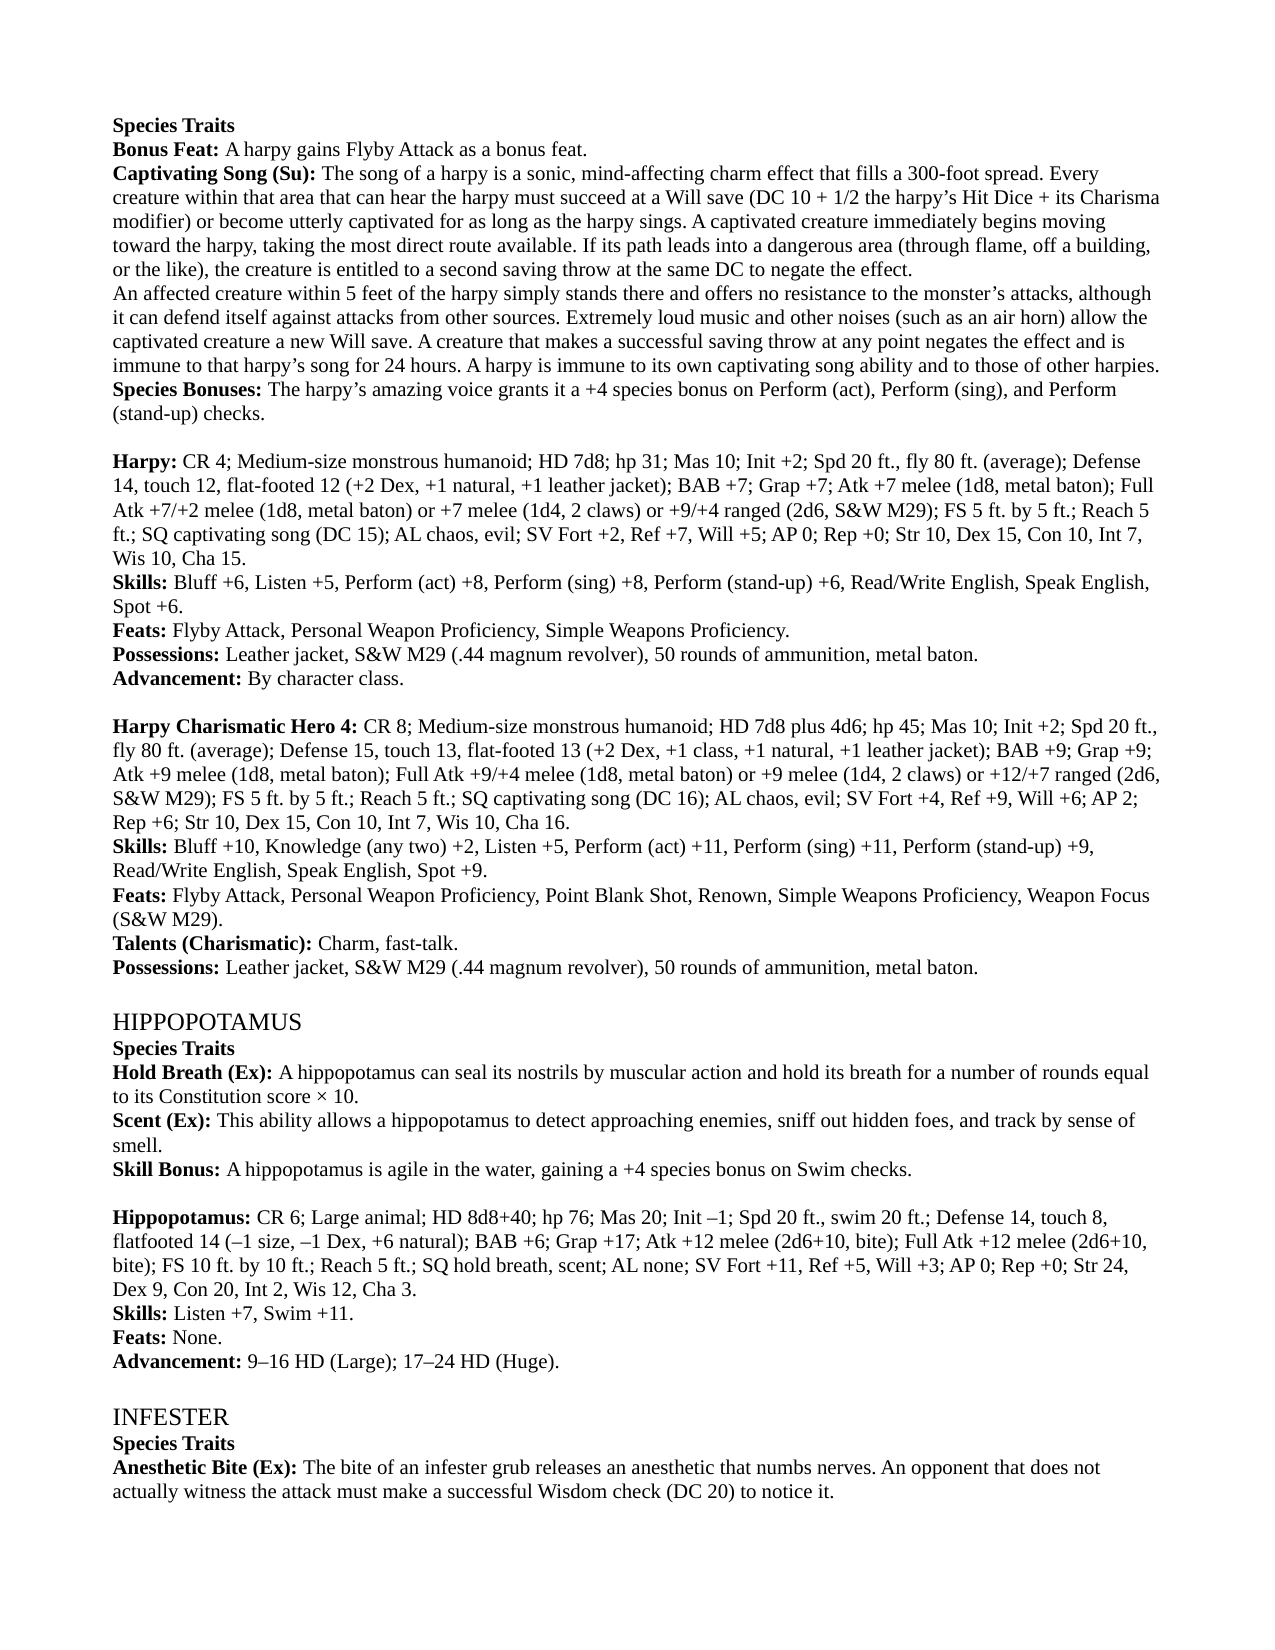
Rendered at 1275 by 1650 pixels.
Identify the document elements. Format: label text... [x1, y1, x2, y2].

text Talents (Charismatic): Charm, fast-talk. [112, 931, 1162, 955]
text Feats: None. [112, 1325, 1162, 1349]
text Skills: Bluff +10, Knowledge (any two) +2, Listen +5, Perform (act) +11, Perform (sing) +11, Perform (stand-up) +9, Read/Write English, Speak English, Spot +9. [112, 834, 1162, 882]
text Advancement: By character class. [112, 666, 1162, 690]
subtitle Species Traits [112, 1036, 1162, 1060]
text Skills: Listen +7, Swim +11. [112, 1301, 1162, 1325]
text Bonus Feat: A harpy gains Flyby Attack as a bonus feat. [112, 137, 1162, 161]
text Captivating Song (Su): The song of a harpy is a sonic, mind-affecting charm effect that fills a 300-foot spread. Every creature within that area that can hear the harpy must succeed at a Will save (DC 10 + 1/2 the harpy’s Hit Dice + its Charisma modifier) or become utterly captivated for as long as the harpy sings. A captivated creature immediately begins moving toward the harpy, taking the most direct route available. If its path leads into a dangerous area (through flame, off a building, or the like), the creature is entitled to a second saving throw at the same DC to negate the effect. [112, 161, 1162, 281]
text Skills: Bluff +6, Listen +5, Perform (act) +8, Perform (sing) +8, Perform (stand-up) +6, Read/Write English, Speak English, Spot +6. [112, 570, 1162, 618]
text Feats: Flyby Attack, Personal Weapon Proficiency, Point Blank Shot, Renown, Simple Weapons Proficiency, Weapon Focus (S&W M29). [112, 882, 1162, 931]
text Possessions: Leather jacket, S&W M29 (.44 magnum revolver), 50 rounds of ammunition, metal baton. [112, 955, 1162, 979]
text Scent (Ex): This ability allows a hippopotamus to detect approaching enemies, sniff out hidden foes, and track by sense of smell. [112, 1108, 1162, 1157]
text Harpy Charismatic Hero 4: CR 8; Medium-size monstrous humanoid; HD 7d8 plus 4d6; hp 45; Mas 10; Init +2; Spd 20 ft., fly 80 ft. (average); Defense 15, touch 13, flat-footed 13 (+2 Dex, +1 class, +1 natural, +1 leather jacket); BAB +9; Grap +9; Atk +9 melee (1d8, metal baton); Full Atk +9/+4 melee (1d8, metal baton) or +9 melee (1d4, 2 claws) or +12/+7 ranged (2d6, S&W M29); FS 5 ft. by 5 ft.; Reach 5 ft.; SQ captivating song (DC 16); AL chaos, evil; SV Fort +4, Ref +9, Will +6; AP 2; Rep +6; Str 10, Dex 15, Con 10, Int 7, Wis 10, Cha 16. [112, 714, 1162, 834]
text Hippopotamus: CR 6; Large animal; HD 8d8+40; hp 76; Mas 20; Init –1; Spd 20 ft., swim 20 ft.; Defense 14, touch 8, flatfooted 14 (–1 size, –1 Dex, +6 natural); BAB +6; Grap +17; Atk +12 melee (2d6+10, bite); Full Atk +12 melee (2d6+10, bite); FS 10 ft. by 10 ft.; Reach 5 ft.; SQ hold breath, scent; AL none; SV Fort +11, Ref +5, Will +3; AP 0; Rep +0; Str 24, Dex 9, Con 20, Int 2, Wis 12, Cha 3. [112, 1205, 1162, 1301]
text Harpy: CR 4; Medium-size monstrous humanoid; HD 7d8; hp 31; Mas 10; Init +2; Spd 20 ft., fly 80 ft. (average); Defense 14, touch 12, flat-footed 12 (+2 Dex, +1 natural, +1 leather jacket); BAB +7; Grap +7; Atk +7 melee (1d8, metal baton); Full Atk +7/+2 melee (1d8, metal baton) or +7 melee (1d4, 2 claws) or +9/+4 ranged (2d6, S&W M29); FS 5 ft. by 5 ft.; Reach 5 ft.; SQ captivating song (DC 15); AL chaos, evil; SV Fort +2, Ref +7, Will +5; AP 0; Rep +0; Str 10, Dex 15, Con 10, Int 7, Wis 10, Cha 15. [112, 449, 1162, 570]
text Possessions: Leather jacket, S&W M29 (.44 magnum revolver), 50 rounds of ammunition, metal baton. [112, 642, 1162, 666]
text Anesthetic Bite (Ex): The bite of an infester grub releases an anesthetic that numbs nerves. An opponent that does not actually witness the attack must make a successful Wisdom check (DC 20) to notice it. [112, 1455, 1162, 1503]
text Feats: Flyby Attack, Personal Weapon Proficiency, Simple Weapons Proficiency. [112, 618, 1162, 642]
text An affected creature within 5 feet of the harpy simply stands there and offers no resistance to the monster’s attacks, although it can defend itself against attacks from other sources. Extremely loud music and other noises (such as an air horn) allow the captivated creature a new Will save. A creature that makes a successful saving throw at any point negates the effect and is immune to that harpy’s song for 24 hours. A harpy is immune to its own captivating song ability and to those of other harpies. [112, 281, 1162, 377]
text Skill Bonus: A hippopotamus is agile in the water, gaining a +4 species bonus on Swim checks. [112, 1157, 1162, 1181]
subtitle Species Traits [112, 112, 1162, 137]
subtitle Species Traits [112, 1431, 1162, 1455]
text Species Bonuses: The harpy’s amazing voice grants it a +4 species bonus on Perform (act), Perform (sing), and Perform (stand-up) checks. [112, 377, 1162, 425]
subtitle INFESTER [112, 1402, 1162, 1431]
text Hold Breath (Ex): A hippopotamus can seal its nostrils by muscular action and hold its breath for a number of rounds equal to its Constitution score × 10. [112, 1060, 1162, 1108]
text Advancement: 9–16 HD (Large); 17–24 HD (Huge). [112, 1349, 1162, 1373]
text HIPPOPOTAMUS [112, 1007, 1162, 1036]
